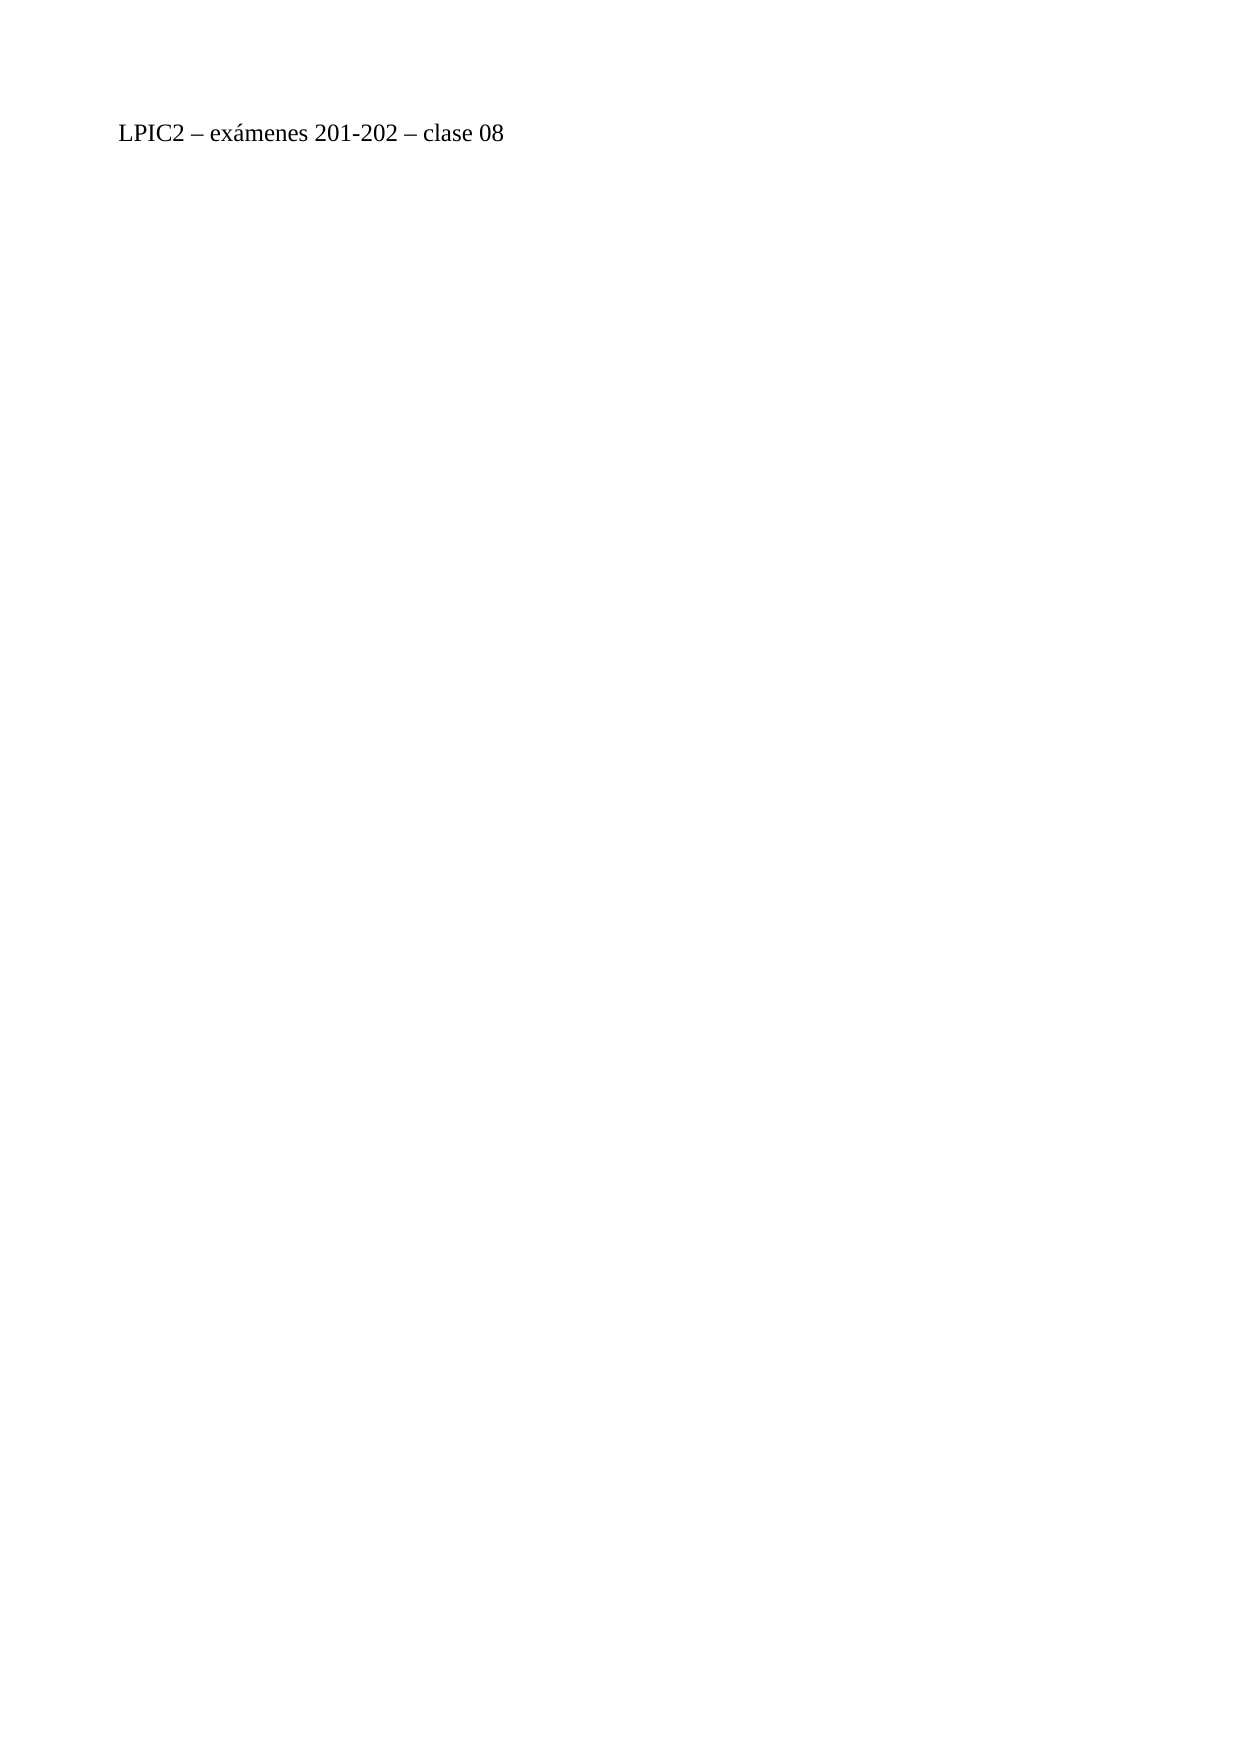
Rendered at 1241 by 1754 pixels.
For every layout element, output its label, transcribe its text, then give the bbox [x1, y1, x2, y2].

text LPIC2 – exámenes 201-202 – clase 08 [118, 118, 1122, 147]
